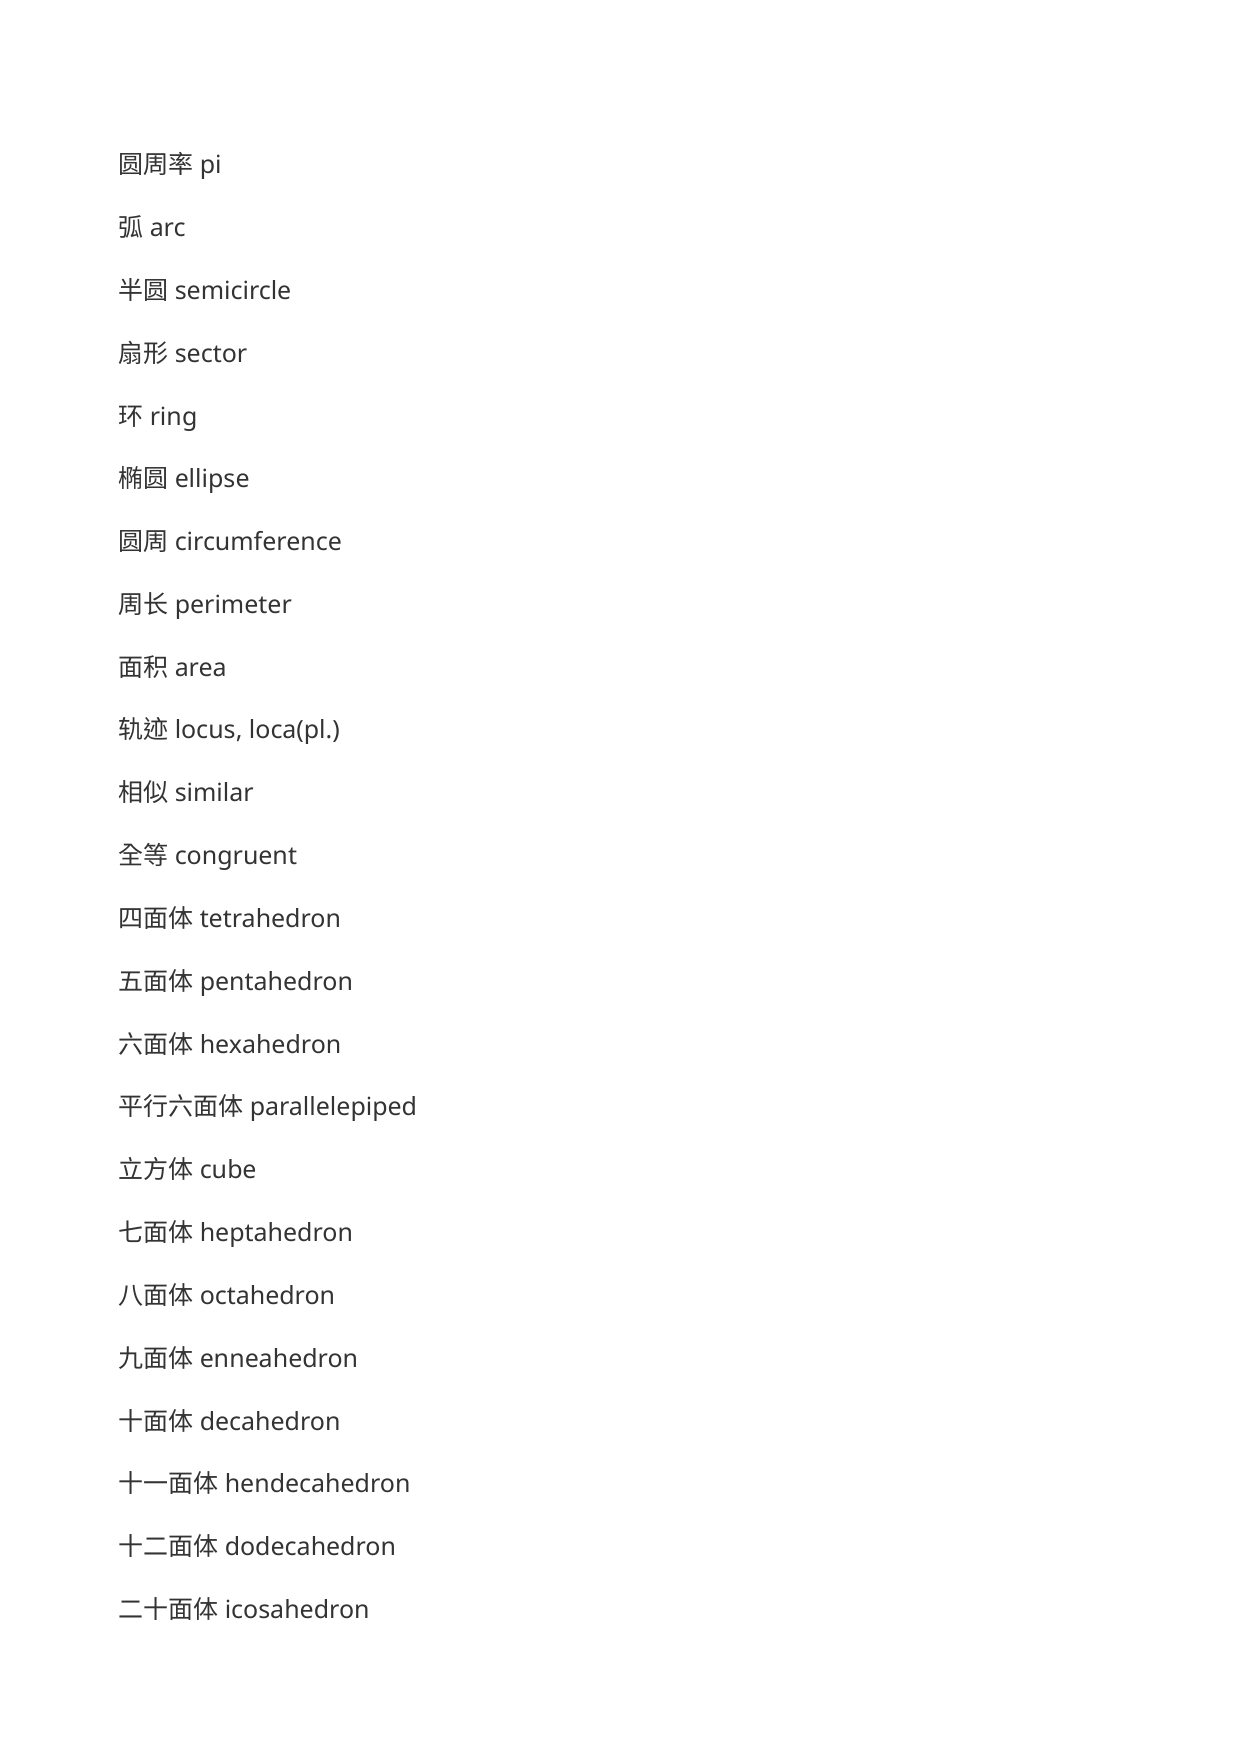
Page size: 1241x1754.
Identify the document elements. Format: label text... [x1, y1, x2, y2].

text 圆周率 pi 弧 arc 半圆 semicircle 扇形 sector 环 ring 椭圆 ellipse 圆周 circumference 周长 perimeter 面积 area 轨迹 locus, loca(pl.) 相似 similar 全等 congruent 四面体 tetrahedron 五面体 pentahedron 六面体 hexahedron 平行六面体 parallelepiped 立方体 cube 七面体 heptahedron 八面体 octahedron 九面体 enneahedron 十面体 decahedron 十一面体 hendecahedron 十二面体 dodecahedron 二十面体 icosahedron [118, 118, 1122, 1626]
